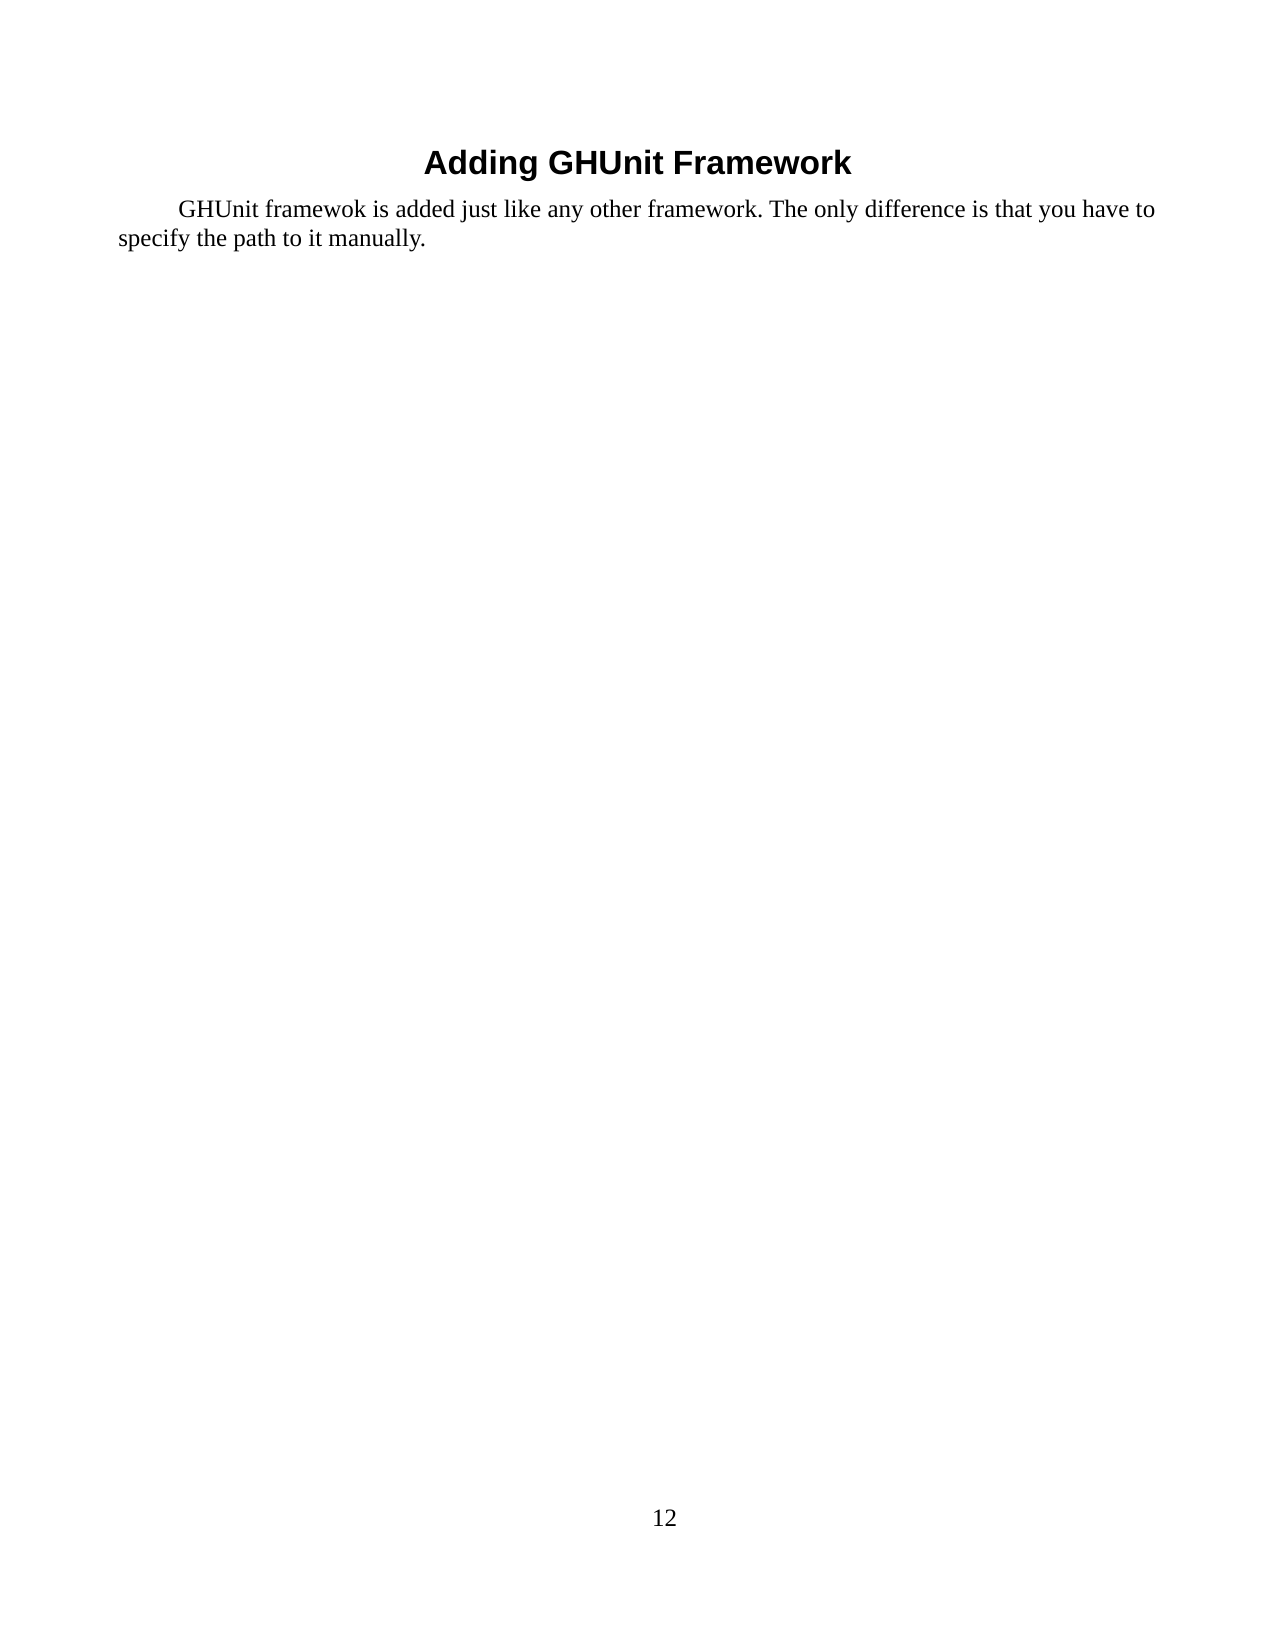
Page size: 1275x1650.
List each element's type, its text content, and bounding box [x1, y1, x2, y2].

text GHUnit framewok is added just like any other framework. The only difference is that you have to specify the path to it manually. [118, 194, 1157, 252]
subtitle Adding GHUnit Framework [118, 143, 1157, 182]
